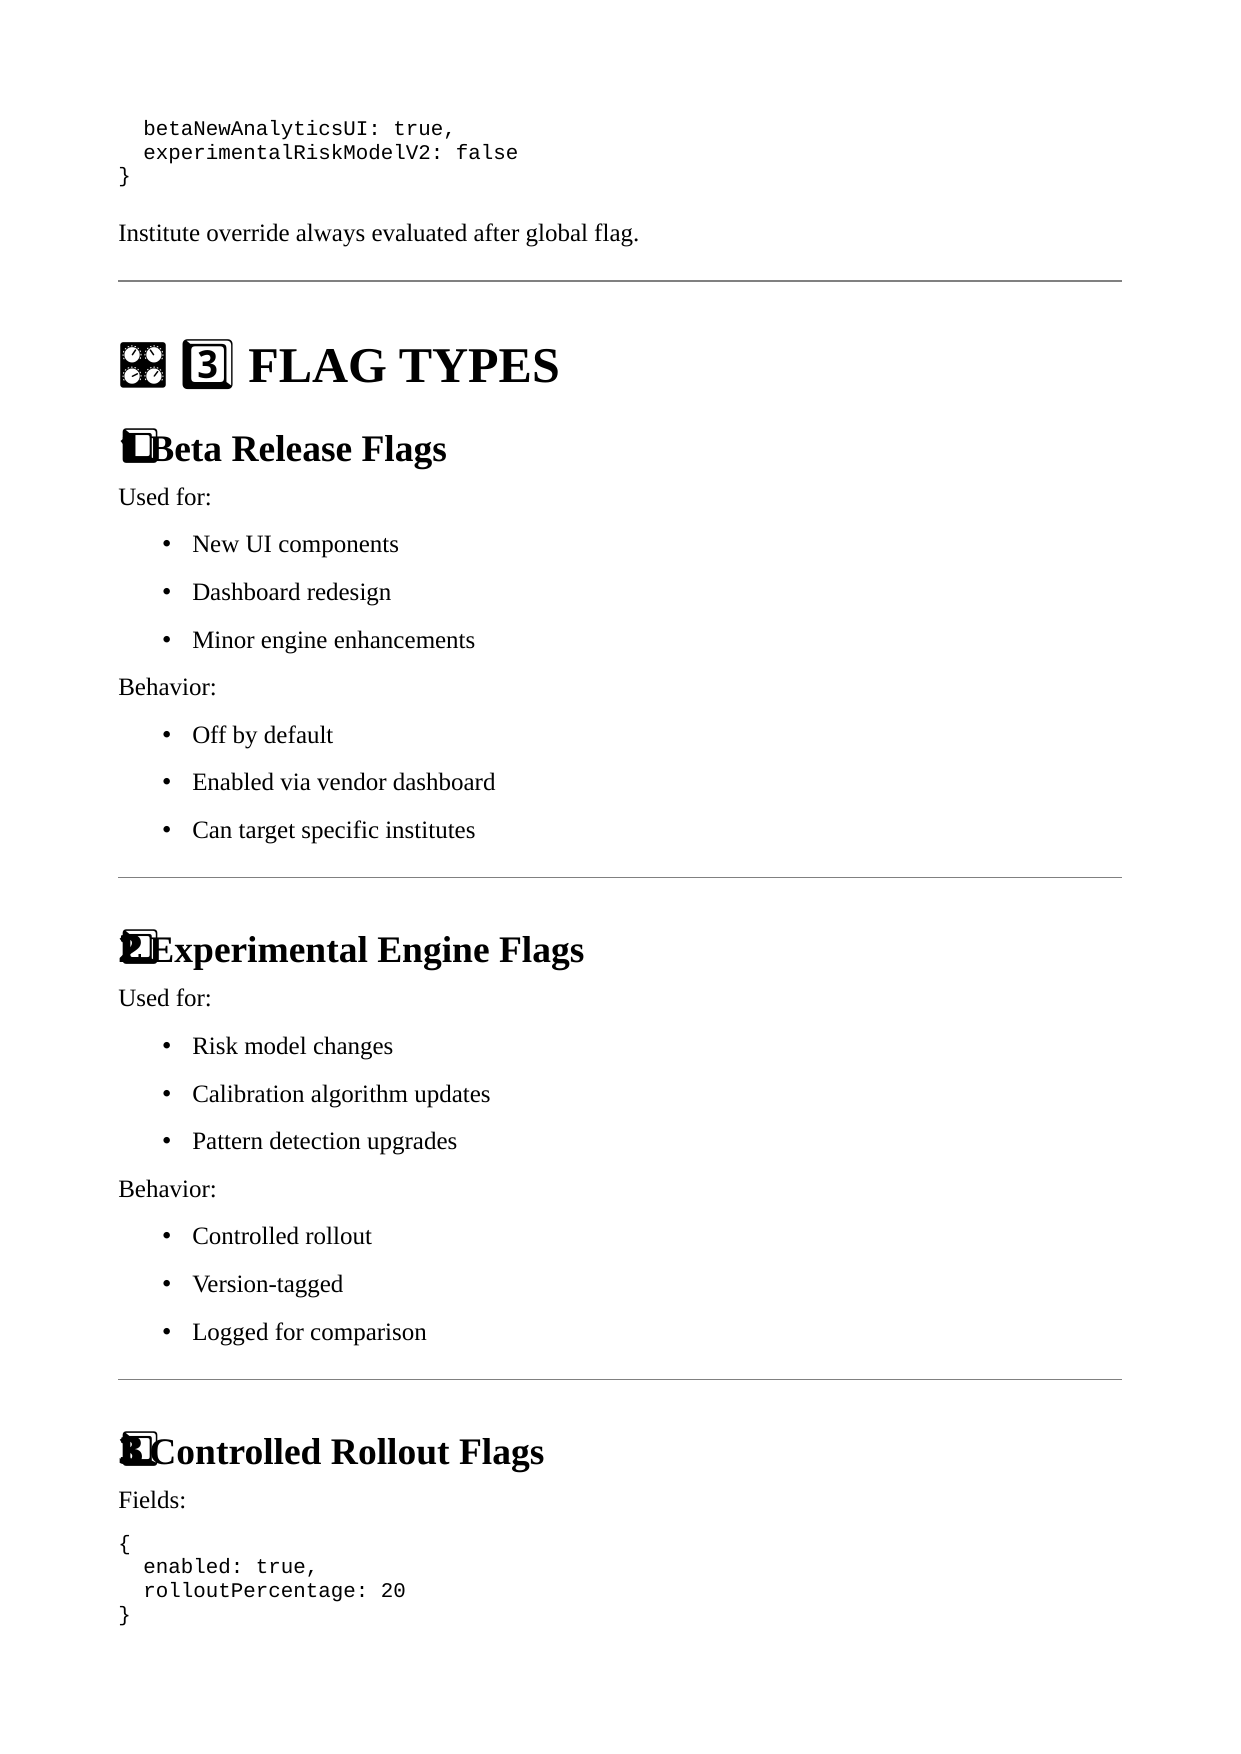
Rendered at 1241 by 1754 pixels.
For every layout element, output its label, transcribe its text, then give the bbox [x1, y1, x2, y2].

text Behavior: [118, 672, 1122, 701]
subtitle 2️⃣ Experimental Engine Flags [118, 928, 1122, 971]
list Minor engine enhancements [162, 625, 1122, 653]
text experimentalRiskModelV2: false [118, 142, 1122, 165]
text } [118, 1603, 1122, 1627]
text { [118, 1533, 1122, 1556]
list Calibration algorithm updates [162, 1079, 1122, 1107]
list New UI components [162, 529, 1122, 558]
text enabled: true, [118, 1556, 1122, 1580]
text Fields: [118, 1485, 1122, 1514]
list Risk model changes [162, 1031, 1122, 1060]
list Enabled via vendor dashboard [162, 767, 1122, 796]
list Off by default [162, 720, 1122, 749]
subtitle 3️⃣ Controlled Rollout Flags [118, 1429, 1122, 1472]
subtitle 🎛 3️⃣ FLAG TYPES [118, 335, 1122, 393]
text Used for: [118, 482, 1122, 511]
list Controlled rollout [162, 1221, 1122, 1250]
list Can target specific institutes [162, 815, 1122, 844]
text Used for: [118, 983, 1122, 1012]
text betaNewAnalyticsUI: true, [118, 118, 1122, 142]
list Pattern detection upgrades [162, 1126, 1122, 1155]
text } [118, 165, 1122, 189]
list Logged for comparison [162, 1317, 1122, 1345]
list Version-tagged [162, 1269, 1122, 1298]
list Dashboard redesign [162, 577, 1122, 606]
text Institute override always evaluated after global flag. [118, 218, 1122, 247]
subtitle 1️⃣ Beta Release Flags [118, 426, 1122, 469]
text Behavior: [118, 1174, 1122, 1203]
text rolloutPercentage: 20 [118, 1580, 1122, 1603]
